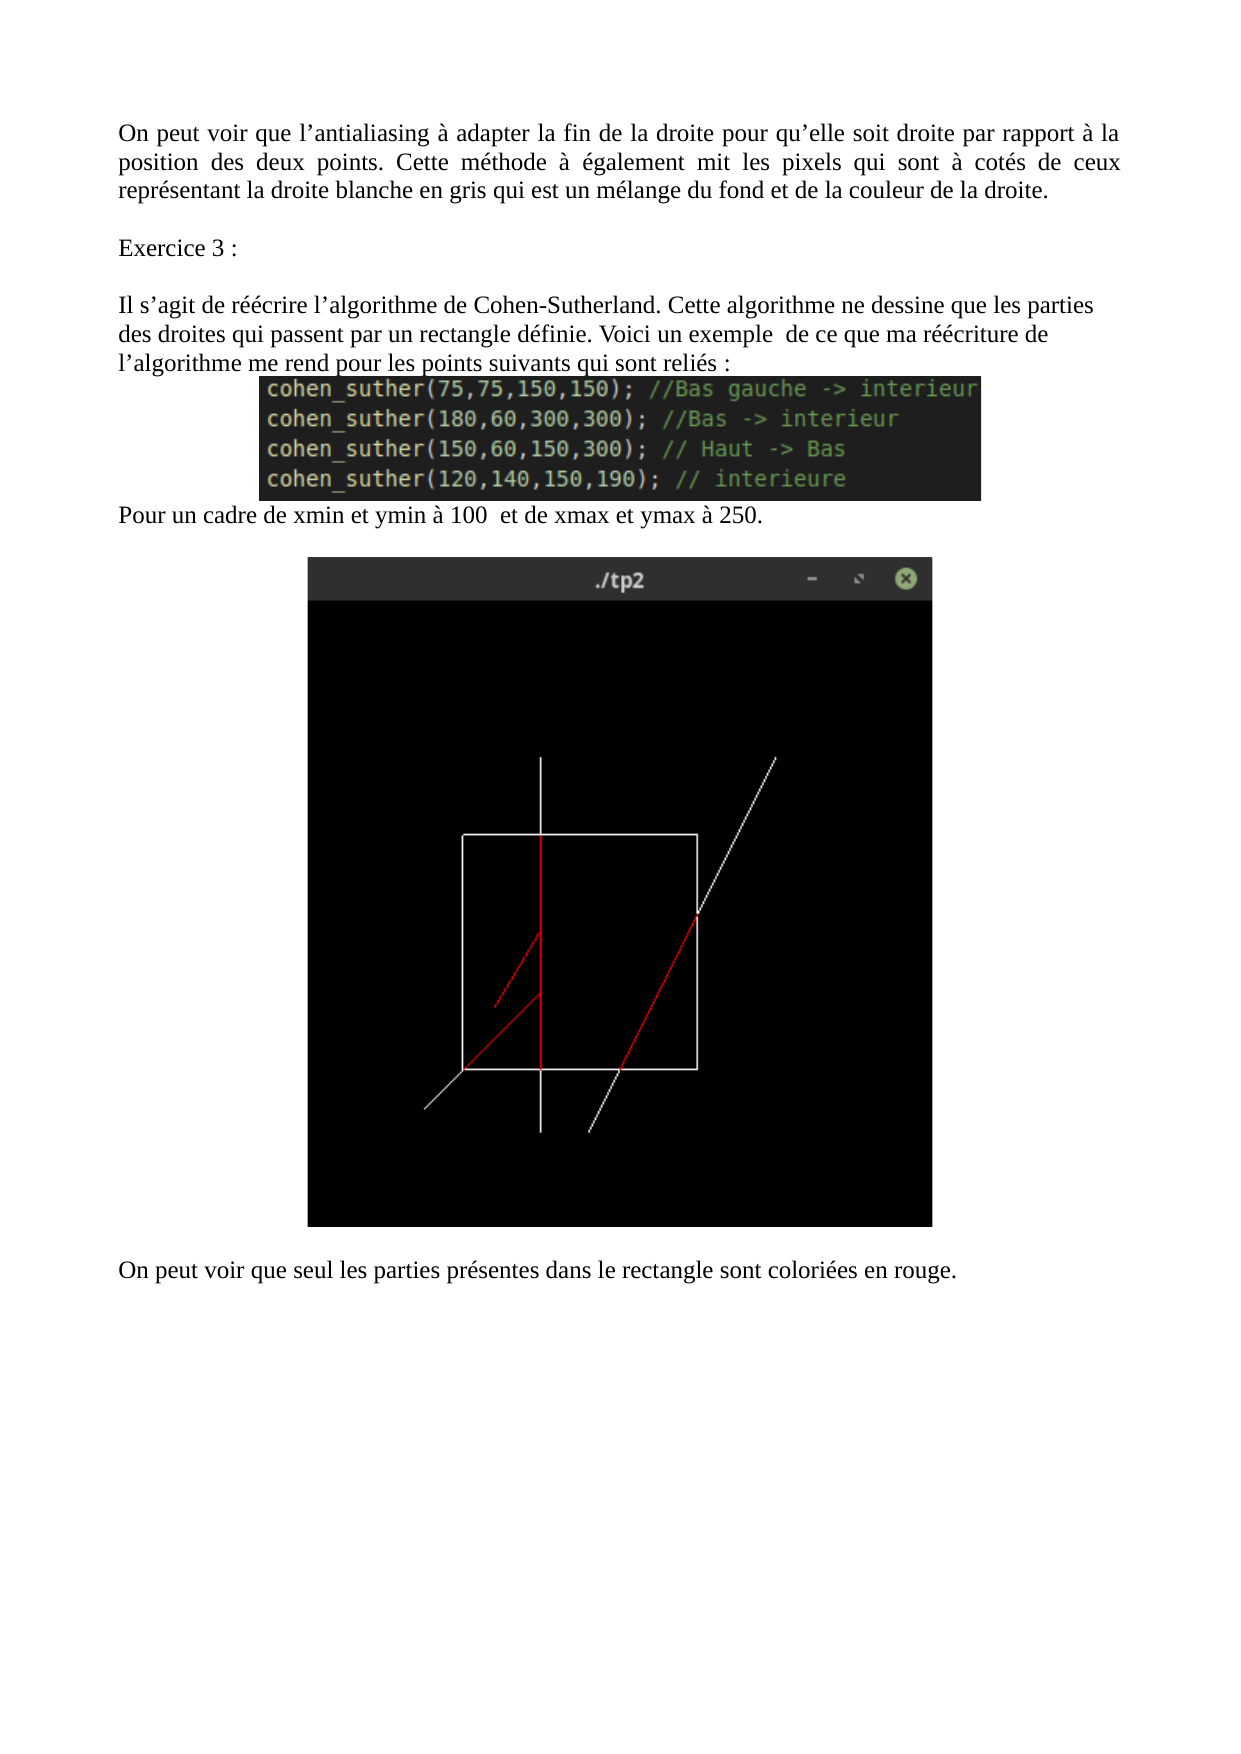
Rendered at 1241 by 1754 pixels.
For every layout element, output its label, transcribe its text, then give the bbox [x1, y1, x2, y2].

text On peut voir que l’antialiasing à adapter la fin de la droite pour qu’elle soit droite par rapport à la position des deux points. Cette méthode à également mit les pixels qui sont à cotés de ceux représentant la droite blanche en gris qui est un mélange du fond et de la couleur de la droite. [118, 118, 1122, 204]
picture [307, 557, 933, 1227]
text Pour un cadre de xmin et ymin à 100 et de xmax et ymax à 250. [118, 377, 1122, 529]
text Il s’agit de réécrire l’algorithme de Cohen-Sutherland. Cette algorithme ne dessine que les parties des droites qui passent par un rectangle définie. Voici un exemple de ce que ma réécriture de l’algorithme me rend pour les points suivants qui sont reliés : [118, 291, 1122, 377]
text On peut voir que seul les parties présentes dans le rectangle sont coloriées en rouge. [118, 1255, 1122, 1284]
picture [259, 376, 982, 501]
text Exercice 3 : [118, 233, 1122, 262]
